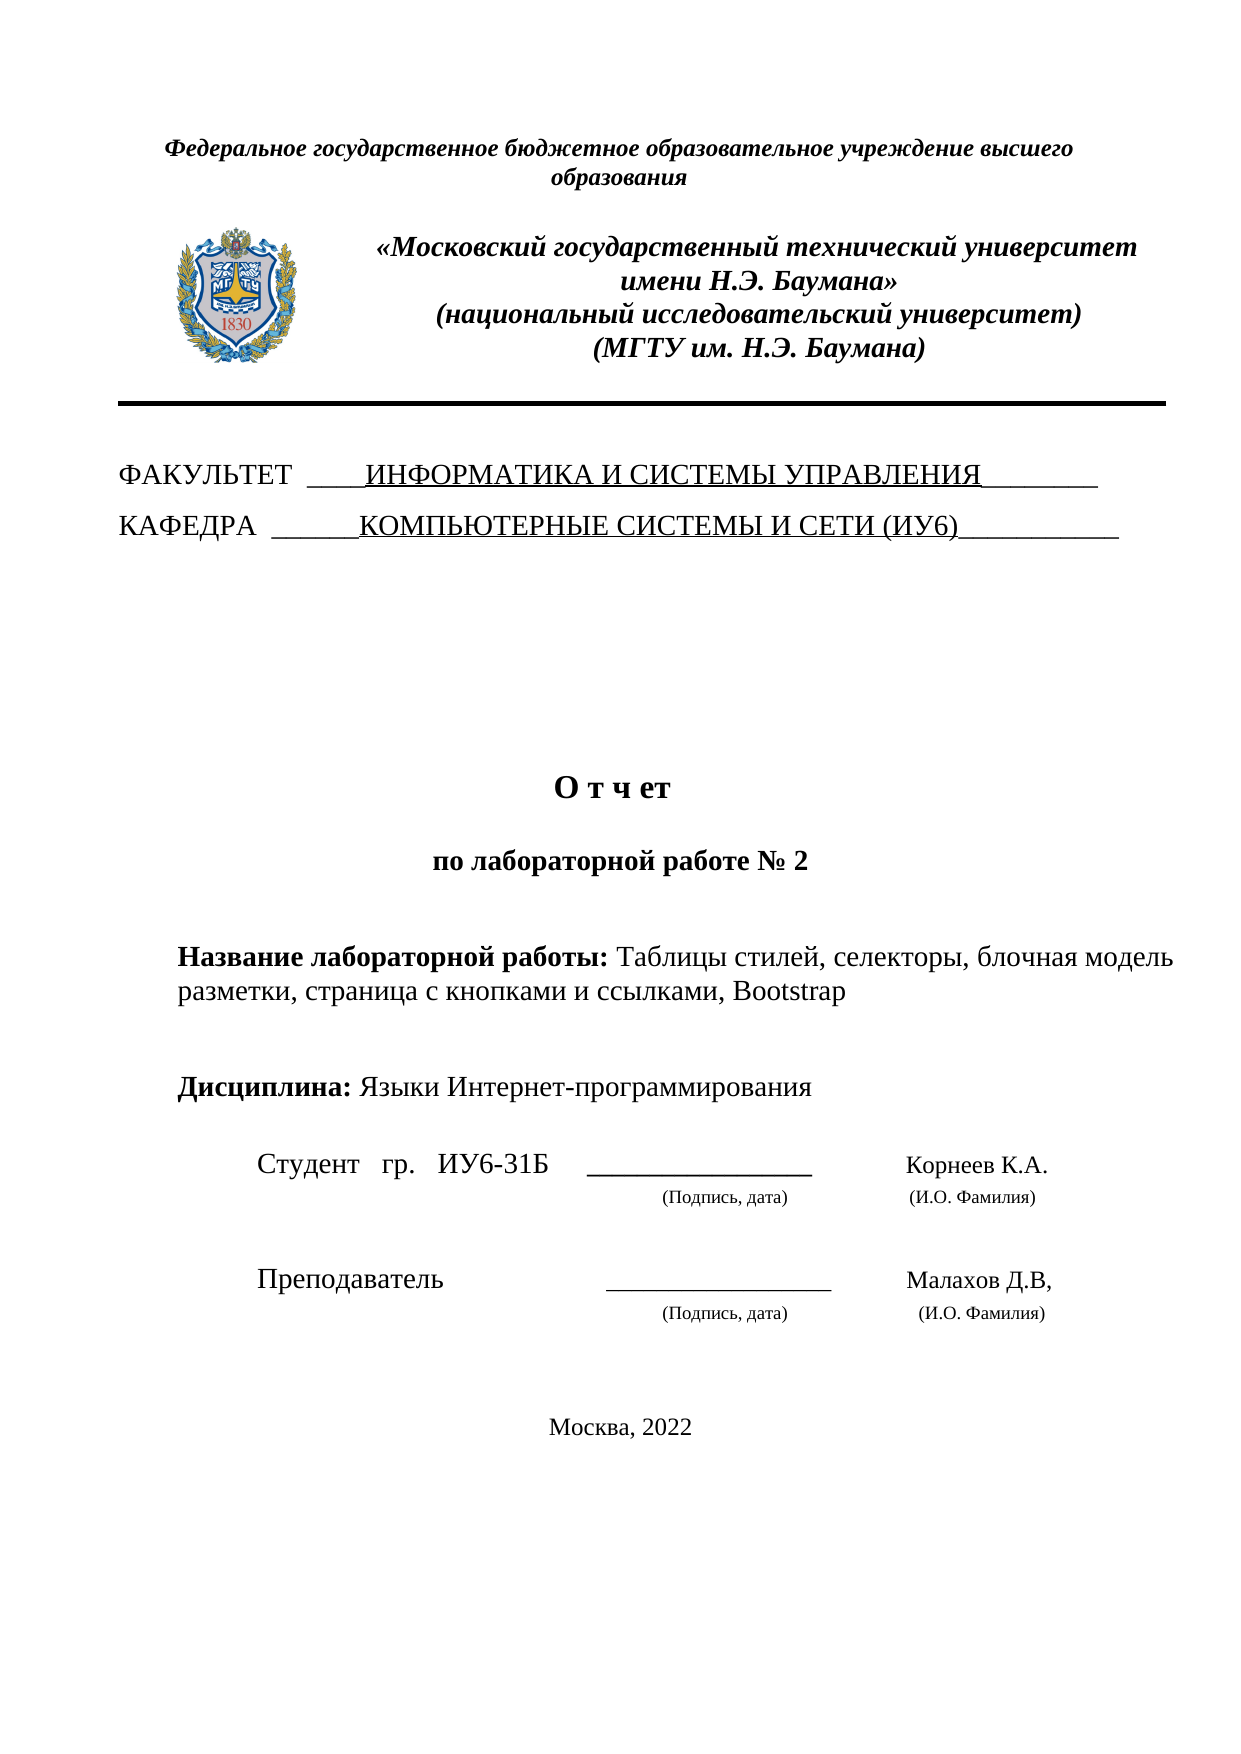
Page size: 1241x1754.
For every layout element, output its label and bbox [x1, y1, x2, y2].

picture [176, 227, 297, 363]
